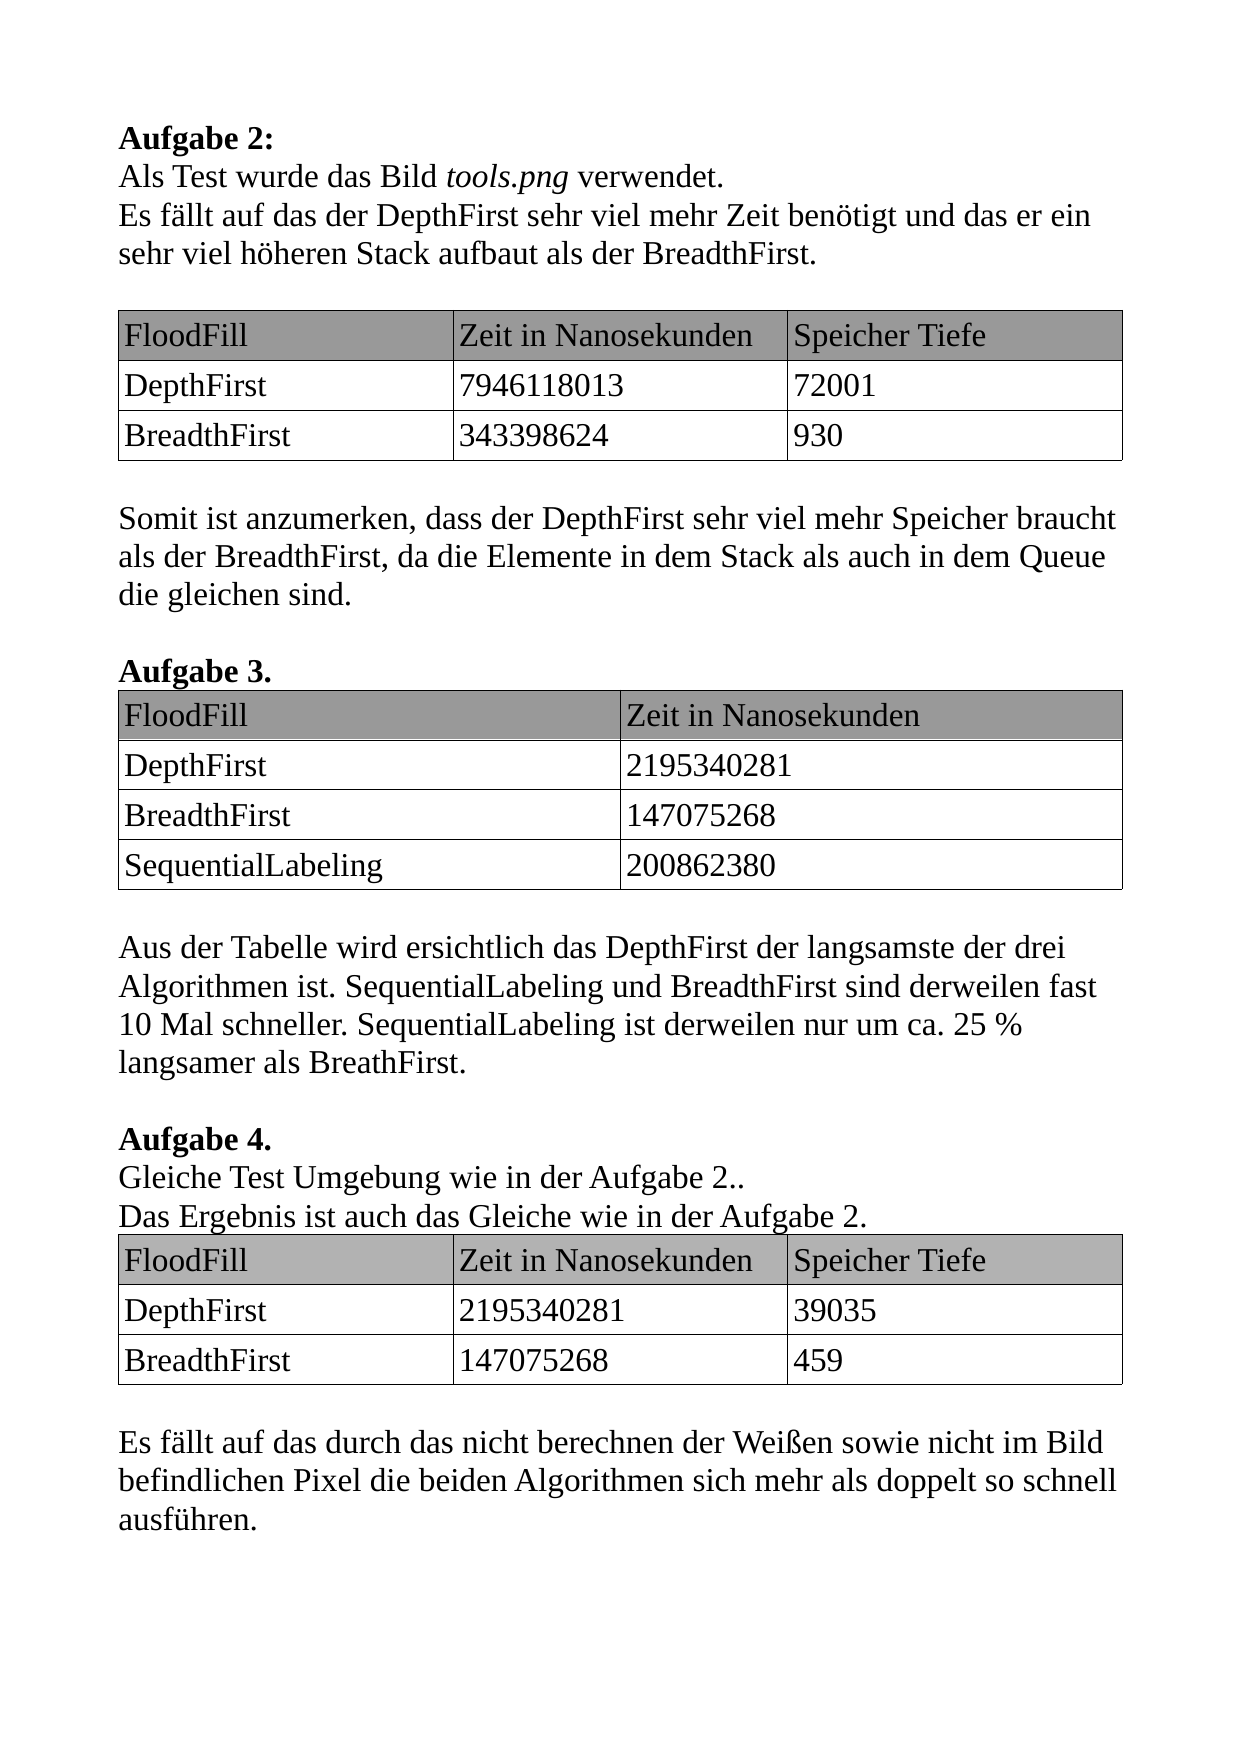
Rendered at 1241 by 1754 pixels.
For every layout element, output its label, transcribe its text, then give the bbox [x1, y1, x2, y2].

table_cell 2195340281 [454, 1285, 787, 1334]
table_header FloodFill [119, 1235, 453, 1284]
text Es fällt auf das durch das nicht berechnen der Weißen sowie nicht im Bild befindlichen Pixel die beiden Algorithmen sich mehr als doppelt so schnell ausführen. [118, 1422, 1122, 1537]
table_header FloodFill [119, 691, 620, 739]
table_cell DepthFirst [119, 361, 453, 409]
text Gleiche Test Umgebung wie in der Aufgabe 2.. [118, 1158, 1122, 1196]
table_cell 343398624 [454, 411, 787, 459]
table_header Speicher Tiefe [788, 311, 1122, 360]
table_cell DepthFirst [119, 741, 620, 789]
table_cell BreadthFirst [119, 790, 620, 839]
table_header Zeit in Nanosekunden [454, 311, 787, 360]
text Aufgabe 2: [118, 118, 1122, 156]
table_cell 200862380 [621, 840, 1122, 889]
table_cell BreadthFirst [119, 411, 453, 459]
table_cell 7946118013 [454, 361, 787, 409]
table_header FloodFill [119, 311, 453, 360]
table_header Zeit in Nanosekunden [454, 1235, 787, 1284]
table_cell 2195340281 [621, 741, 1122, 789]
table_cell 459 [788, 1335, 1122, 1384]
text Somit ist anzumerken, dass der DepthFirst sehr viel mehr Speicher braucht als der BreadthFirst, da die Elemente in dem Stack als auch in dem Queue die gleichen sind. [118, 498, 1122, 613]
table_header Speicher Tiefe [788, 1235, 1122, 1284]
table_cell BreadthFirst [119, 1335, 453, 1384]
text Aufgabe 4. [118, 1119, 1122, 1158]
table_cell 147075268 [454, 1335, 787, 1384]
table_cell 147075268 [621, 790, 1122, 839]
text Es fällt auf das der DepthFirst sehr viel mehr Zeit benötigt und das er ein sehr viel höheren Stack aufbaut als der BreadthFirst. [118, 195, 1122, 271]
table_header Zeit in Nanosekunden [621, 691, 1122, 739]
table_cell DepthFirst [119, 1285, 453, 1334]
text Aufgabe 3. [118, 651, 1122, 689]
table_cell 930 [788, 411, 1122, 459]
text Aus der Tabelle wird ersichtlich das DepthFirst der langsamste der drei Algorithmen ist. SequentialLabeling und BreadthFirst sind derweilen fast 10 Mal schneller. SequentialLabeling ist derweilen nur um ca. 25 % langsamer als BreathFirst. [118, 928, 1122, 1081]
table_cell 72001 [788, 361, 1122, 409]
table_cell SequentialLabeling [119, 840, 620, 889]
text Als Test wurde das Bild tools.png verwendet. [118, 156, 1122, 195]
text Das Ergebnis ist auch das Gleiche wie in der Aufgabe 2. [118, 1196, 1122, 1234]
table_cell 39035 [788, 1285, 1122, 1334]
